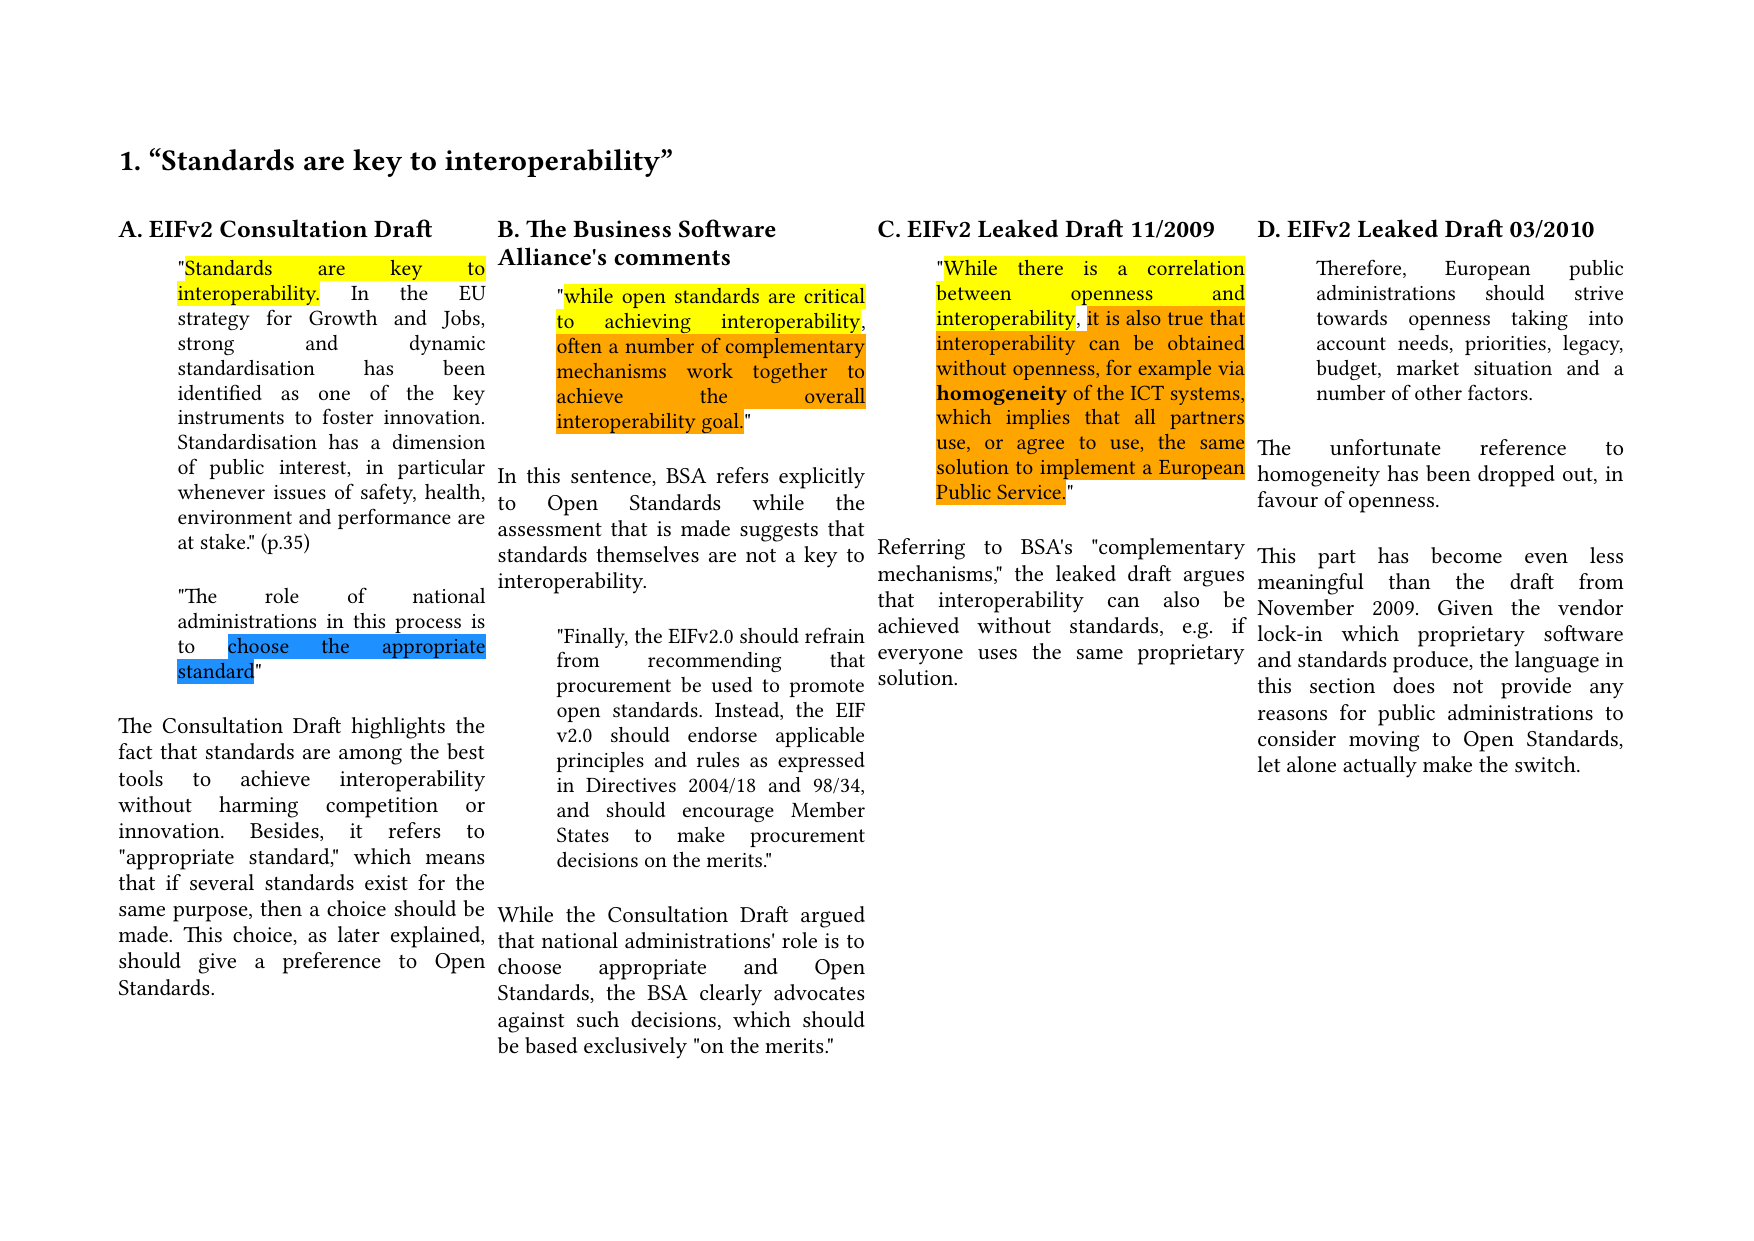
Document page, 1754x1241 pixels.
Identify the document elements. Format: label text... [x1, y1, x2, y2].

table_header A. EIFv2 Consultation Draft "Standards are key to interoperability. In the EU strategy for Growth and Jobs, strong and dynamic standardisation has been identified as one of the key instruments to foster innovation. Standardisation has a dimension of public interest, in particular whenever issues of safety, health, environment and performance are at stake." (p.35) "The role of national administrations in this process is to choose the appropriate standard" The Consultation Draft highlights the fact that standards are among the best tools to achieve interoperability without harming competition or innovation. Besides, it refers to "appropriate standard," which means that if several standards exist for the same purpose, then a choice should be made. This choice, as later explained, should give a preference to Open Standards. [118, 190, 497, 1106]
subtitle 1. “Standards are key to interoperability” [118, 143, 1636, 177]
table_header B. The Business Software Alliance's comments "while open standards are critical to achieving interoperability, often a number of complementary mechanisms work together to achieve the overall interoperability goal." In this sentence, BSA refers explicitly to Open Standards while the assessment that is made suggests that standards themselves are not a key to interoperability. "Finally, the EIFv2.0 should refrain from recommending that procurement be used to promote open standards. Instead, the EIF v2.0 should endorse applicable principles and rules as expressed in Directives 2004/18 and 98/34, and should encourage Member States to make procurement decisions on the merits." While the Consultation Draft argued that national administrations' role is to choose appropriate and Open Standards, the BSA clearly advocates against such decisions, which should be based exclusively "on the merits." [498, 190, 877, 1106]
table_header D. EIFv2 Leaked Draft 03/2010 Therefore, European public administrations should strive towards openness taking into account needs, priorities, legacy, budget, market situation and a number of other factors. The unfortunate reference to homogeneity has been dropped out, in favour of openness. This part has become even less meaningful than the draft from November 2009. Given the vendor lock-in which proprietary software and standards produce, the language in this section does not provide any reasons for public administrations to consider moving to Open Standards, let alone actually make the switch. [1257, 190, 1636, 1106]
table_header C. EIFv2 Leaked Draft 11/2009 "While there is a correlation between openness and interoperability, it is also true that interoperability can be obtained without openness, for example via homogeneity of the ICT systems, which implies that all partners use, or agree to use, the same solution to implement a European Public Service." Referring to BSA's "complementary mechanisms," the leaked draft argues that interoperability can also be achieved without standards, e.g. if everyone uses the same proprietary solution. [877, 190, 1257, 1106]
